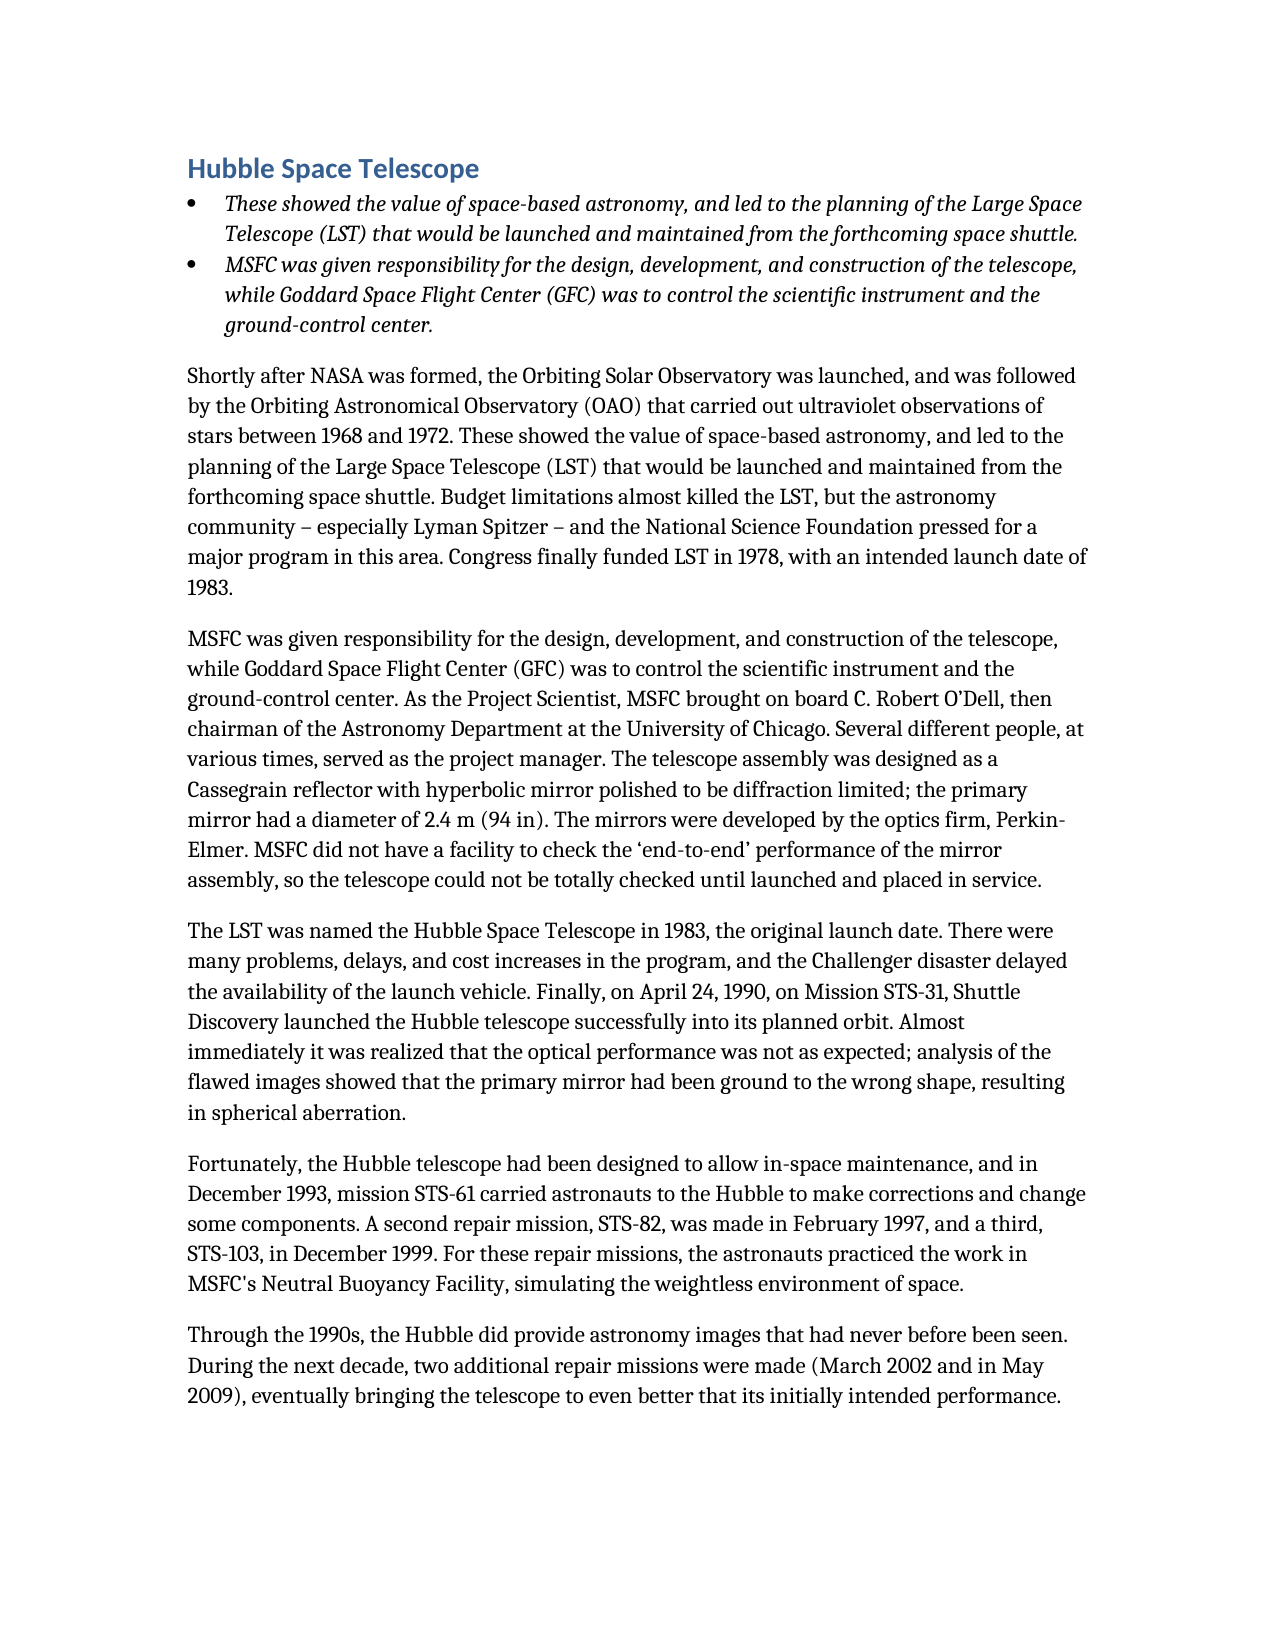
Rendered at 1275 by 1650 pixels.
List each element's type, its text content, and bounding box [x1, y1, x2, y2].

text MSFC was given responsibility for the design, development, and construction of the telescope, while Goddard Space Flight Center (GFC) was to control the scientific instrument and the ground-control center. As the Project Scientist, MSFC brought on board C. Robert O’Dell, then chairman of the Astronomy Department at the University of Chicago. Several different people, at various times, served as the project manager. The telescope assembly was designed as a Cassegrain reflector with hyperbolic mirror polished to be diffraction limited; the primary mirror had a diameter of 2.4 m (94 in). The mirrors were developed by the optics firm, Perkin-Elmer. MSFC did not have a facility to check the ‘end-to-end’ performance of the mirror assembly, so the telescope could not be totally checked until launched and placed in service. [187, 625, 1087, 893]
list These showed the value of space-based astronomy, and led to the planning of the Large Space Telescope (LST) that would be launched and maintained from the forthcoming space shuttle. [187, 191, 1087, 247]
text The LST was named the Hubble Space Telescope in 1983, the original launch date. There were many problems, delays, and cost increases in the program, and the Challenger disaster delayed the availability of the launch vehicle. Finally, on April 24, 1990, on Mission STS-31, Shuttle Discovery launched the Hubble telescope successfully into its planned orbit. Almost immediately it was realized that the optical performance was not as expected; analysis of the flawed images showed that the primary mirror had been ground to the wrong shape, resulting in spherical aberration. [187, 918, 1087, 1126]
list MSFC was given responsibility for the design, development, and construction of the telescope, while Goddard Space Flight Center (GFC) was to control the scientific instrument and the ground-control center. [187, 251, 1087, 338]
text Through the 1990s, the Hubble did provide astronomy images that had never before been seen. During the next decade, two additional repair missions were made (March 2002 and in May 2009), eventually bringing the telescope to even better that its initially intended performance. [187, 1322, 1087, 1409]
text Shortly after NASA was formed, the Orbiting Solar Observatory was launched, and was followed by the Orbiting Astronomical Observatory (OAO) that carried out ultraviolet observations of stars between 1968 and 1972. These showed the value of space-based astronomy, and led to the planning of the Large Space Telescope (LST) that would be launched and maintained from the forthcoming space shuttle. Budget limitations almost killed the LST, but the astronomy community – especially Lyman Spitzer – and the National Science Foundation pressed for a major program in this area. Congress finally funded LST in 1978, with an intended launch date of 1983. [187, 363, 1087, 601]
text Fortunately, the Hubble telescope had been designed to allow in-space maintenance, and in December 1993, mission STS-61 carried astronauts to the Hubble to make corrections and change some components. A second repair mission, STS-82, was made in February 1997, and a third, STS-103, in December 1999. For these repair missions, the astronauts practiced the work in MSFC's Neutral Buoyancy Facility, simulating the weightless environment of space. [187, 1150, 1087, 1297]
subtitle Hubble Space Telescope [187, 150, 1087, 186]
